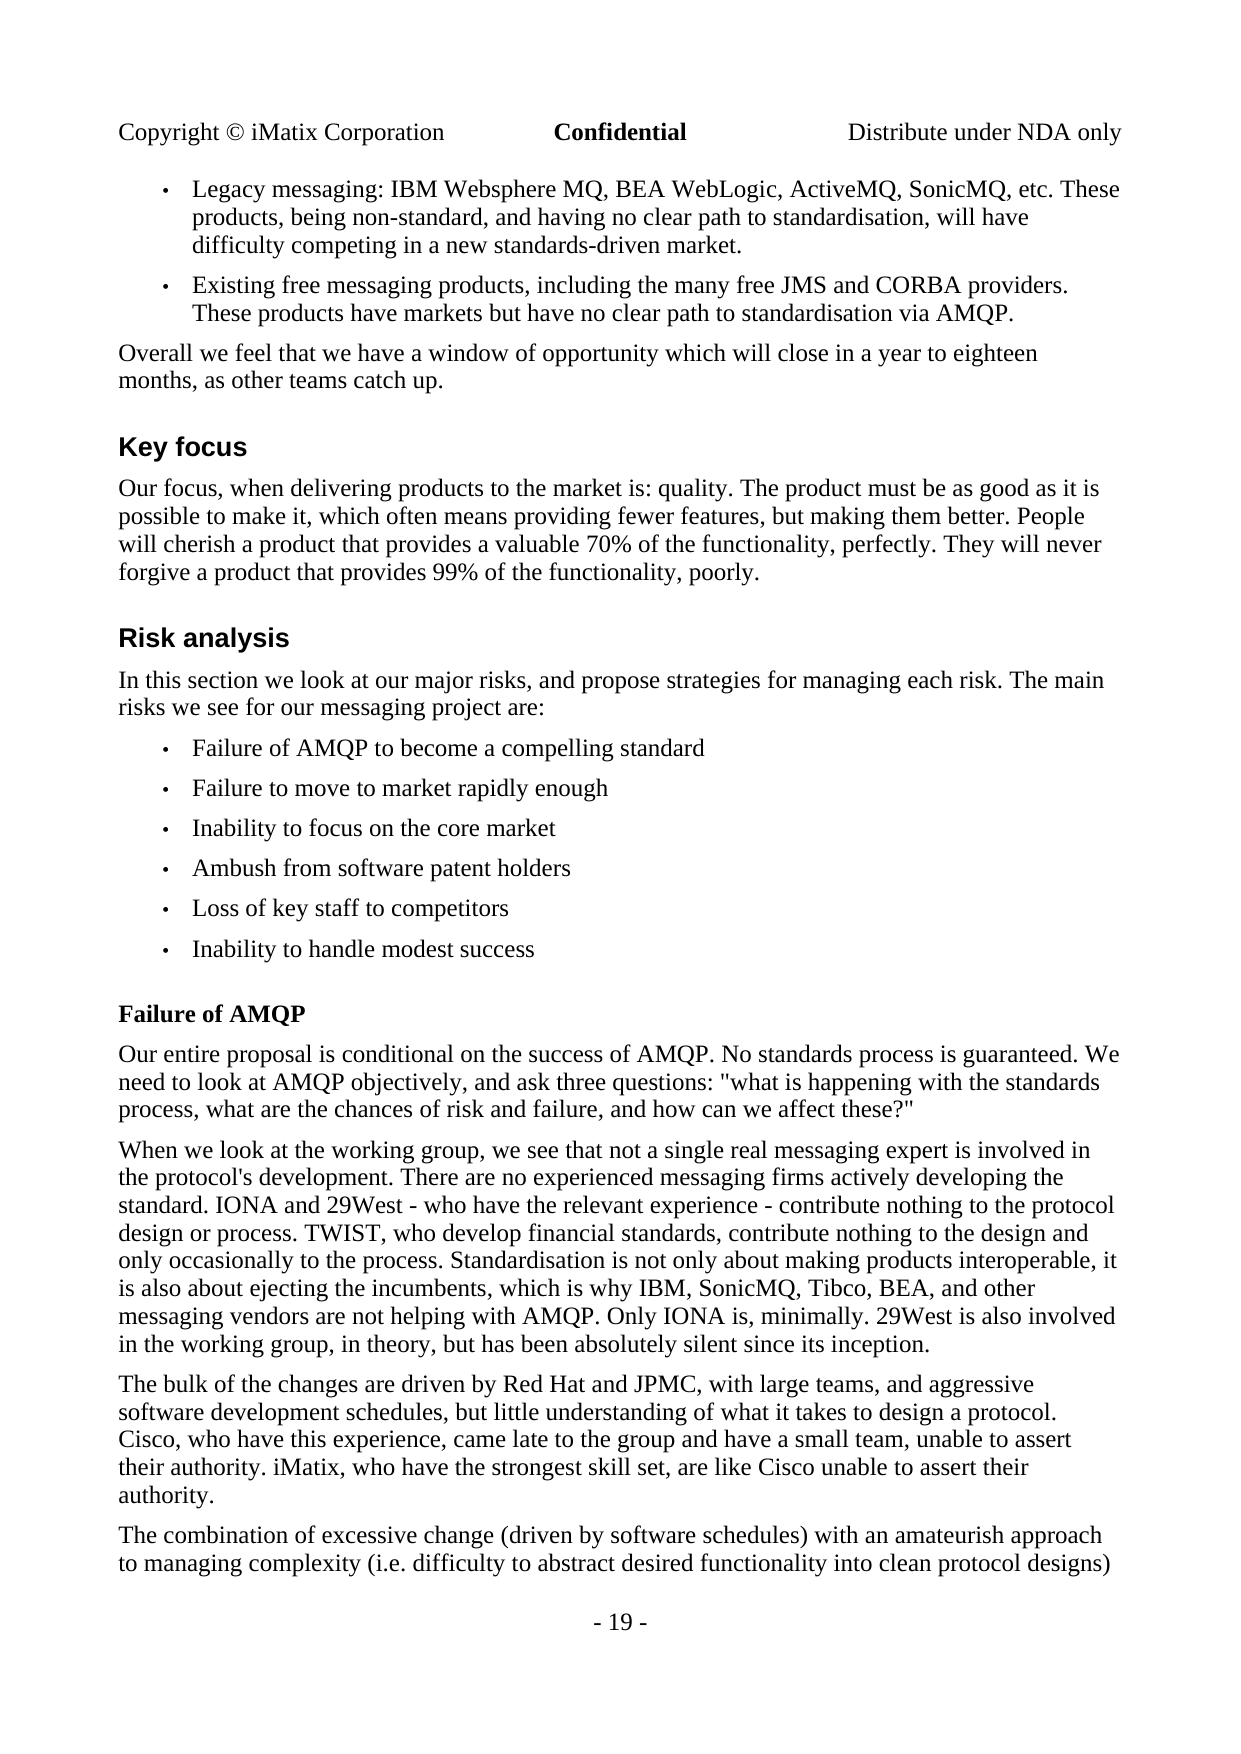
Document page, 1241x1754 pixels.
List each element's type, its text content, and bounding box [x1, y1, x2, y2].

text When we look at the working group, we see that not a single real messaging expert is involved in the protocol's development. There are no experienced messaging firms actively developing the standard. IONA and 29West - who have the relevant experience - contribute nothing to the protocol design or process. TWIST, who develop financial standards, contribute nothing to the design and only occasionally to the process. Standardisation is not only about making products interoperable, it is also about ejecting the incumbents, which is why IBM, SonicMQ, Tibco, BEA, and other messaging vendors are not helping with AMQP. Only IONA is, minimally. 29West is also involved in the working group, in theory, but has been absolutely silent since its inception. [118, 1136, 1122, 1357]
list Legacy messaging: IBM Websphere MQ, BEA WebLogic, ActiveMQ, SonicMQ, etc. These products, being non-standard, and having no clear path to standardisation, will have difficulty competing in a new standards-driven market. [162, 175, 1122, 258]
list Loss of key staff to competitors [162, 894, 1122, 922]
list Inability to handle modest success [162, 935, 1122, 962]
list Ambush from software patent holders [162, 854, 1122, 882]
text The combination of excessive change (driven by software schedules) with an amateurish approach to managing complexity (i.e. difficulty to abstract desired functionality into clean protocol designs) [118, 1521, 1122, 1576]
text The bulk of the changes are driven by Red Hat and JPMC, with large teams, and aggressive software development schedules, but little understanding of what it takes to design a protocol. Cisco, who have this experience, came late to the group and have a small team, unable to assert their authority. iMatix, who have the strongest skill set, are like Cisco unable to assert their authority. [118, 1370, 1122, 1508]
subtitle Key focus [118, 432, 1122, 462]
list Failure of AMQP to become a compelling standard [162, 734, 1122, 761]
list Failure to move to market rapidly enough [162, 774, 1122, 802]
subtitle Failure of AMQP [118, 1000, 1122, 1028]
list Inability to focus on the core market [162, 814, 1122, 842]
list Existing free messaging products, including the many free JMS and CORBA providers. These products have markets but have no clear path to standardisation via AMQP. [162, 271, 1122, 326]
text Overall we feel that we have a window of opportunity which will close in a year to eighteen months, as other teams catch up. [118, 339, 1122, 394]
text Our focus, when delivering products to the market is: quality. The product must be as good as it is possible to make it, which often means providing fewer features, but making them better. People will cherish a product that provides a valuable 70% of the functionality, perfectly. They will never forgive a product that provides 99% of the functionality, poorly. [118, 474, 1122, 585]
subtitle Risk analysis [118, 623, 1122, 653]
text In this section we look at our major risks, and propose strategies for managing each risk. The main risks we see for our messaging project are: [118, 666, 1122, 721]
text Our entire proposal is conditional on the success of AMQP. No standards process is guaranteed. We need to look at AMQP objectively, and ask three questions: "what is happening with the standards process, what are the chances of risk and failure, and how can we affect these?" [118, 1040, 1122, 1123]
